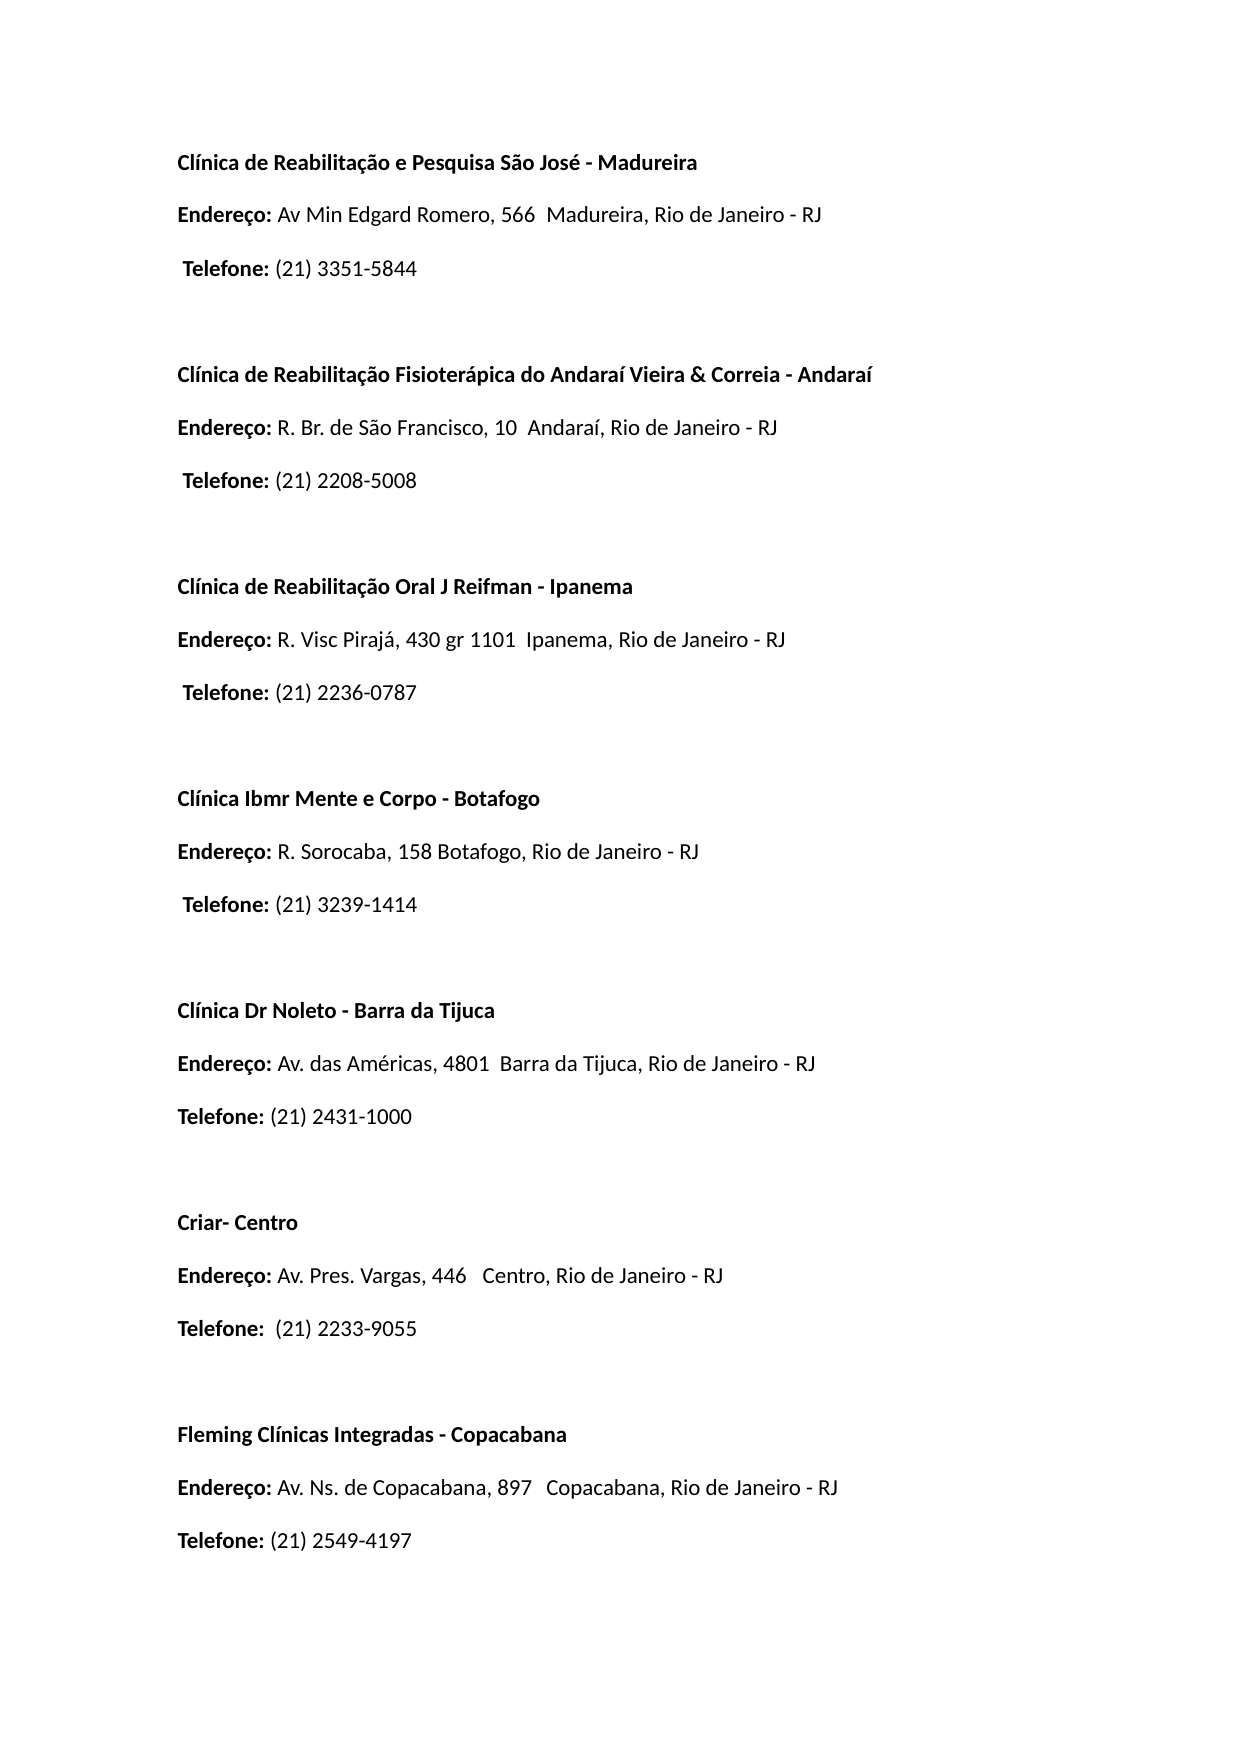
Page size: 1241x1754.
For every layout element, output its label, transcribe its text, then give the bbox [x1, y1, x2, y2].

text Clínica Ibmr Mente e Corpo - Botafogo [177, 784, 1063, 812]
text Endereço: Av. Pres. Vargas, 446 Centro, Rio de Janeiro - RJ [177, 1261, 1063, 1289]
text Endereço: R. Br. de São Francisco, 10 Andaraí, Rio de Janeiro - RJ [177, 413, 1063, 441]
text Clínica de Reabilitação Fisioterápica do Andaraí Vieira & Correia - Andaraí [177, 360, 1063, 388]
text Criar- Centro [177, 1208, 1063, 1236]
text Endereço: R. Visc Pirajá, 430 gr 1101 Ipanema, Rio de Janeiro - RJ [177, 625, 1063, 653]
text Telefone: (21) 2208-5008 [177, 466, 1063, 494]
text Endereço: Av Min Edgard Romero, 566 Madureira, Rio de Janeiro - RJ [177, 201, 1063, 229]
text Clínica Dr Noleto - Barra da Tijuca [177, 996, 1063, 1024]
text Telefone: (21) 3351-5844 [177, 254, 1063, 282]
text Telefone: (21) 3239-1414 [177, 890, 1063, 918]
text Clínica de Reabilitação e Pesquisa São José - Madureira [177, 148, 1063, 176]
text Telefone: (21) 2233-9055 [177, 1314, 1063, 1342]
text Endereço: R. Sorocaba, 158 Botafogo, Rio de Janeiro - RJ [177, 837, 1063, 865]
text Endereço: Av. Ns. de Copacabana, 897 Copacabana, Rio de Janeiro - RJ [177, 1473, 1063, 1501]
text Clínica de Reabilitação Oral J Reifman - Ipanema [177, 572, 1063, 600]
text Endereço: Av. das Américas, 4801 Barra da Tijuca, Rio de Janeiro - RJ [177, 1049, 1063, 1077]
text Telefone: (21) 2236-0787 [177, 678, 1063, 706]
text Telefone: (21) 2431-1000 [177, 1102, 1063, 1130]
text Telefone: (21) 2549-4197 [177, 1526, 1063, 1554]
text Fleming Clínicas Integradas - Copacabana [177, 1420, 1063, 1448]
